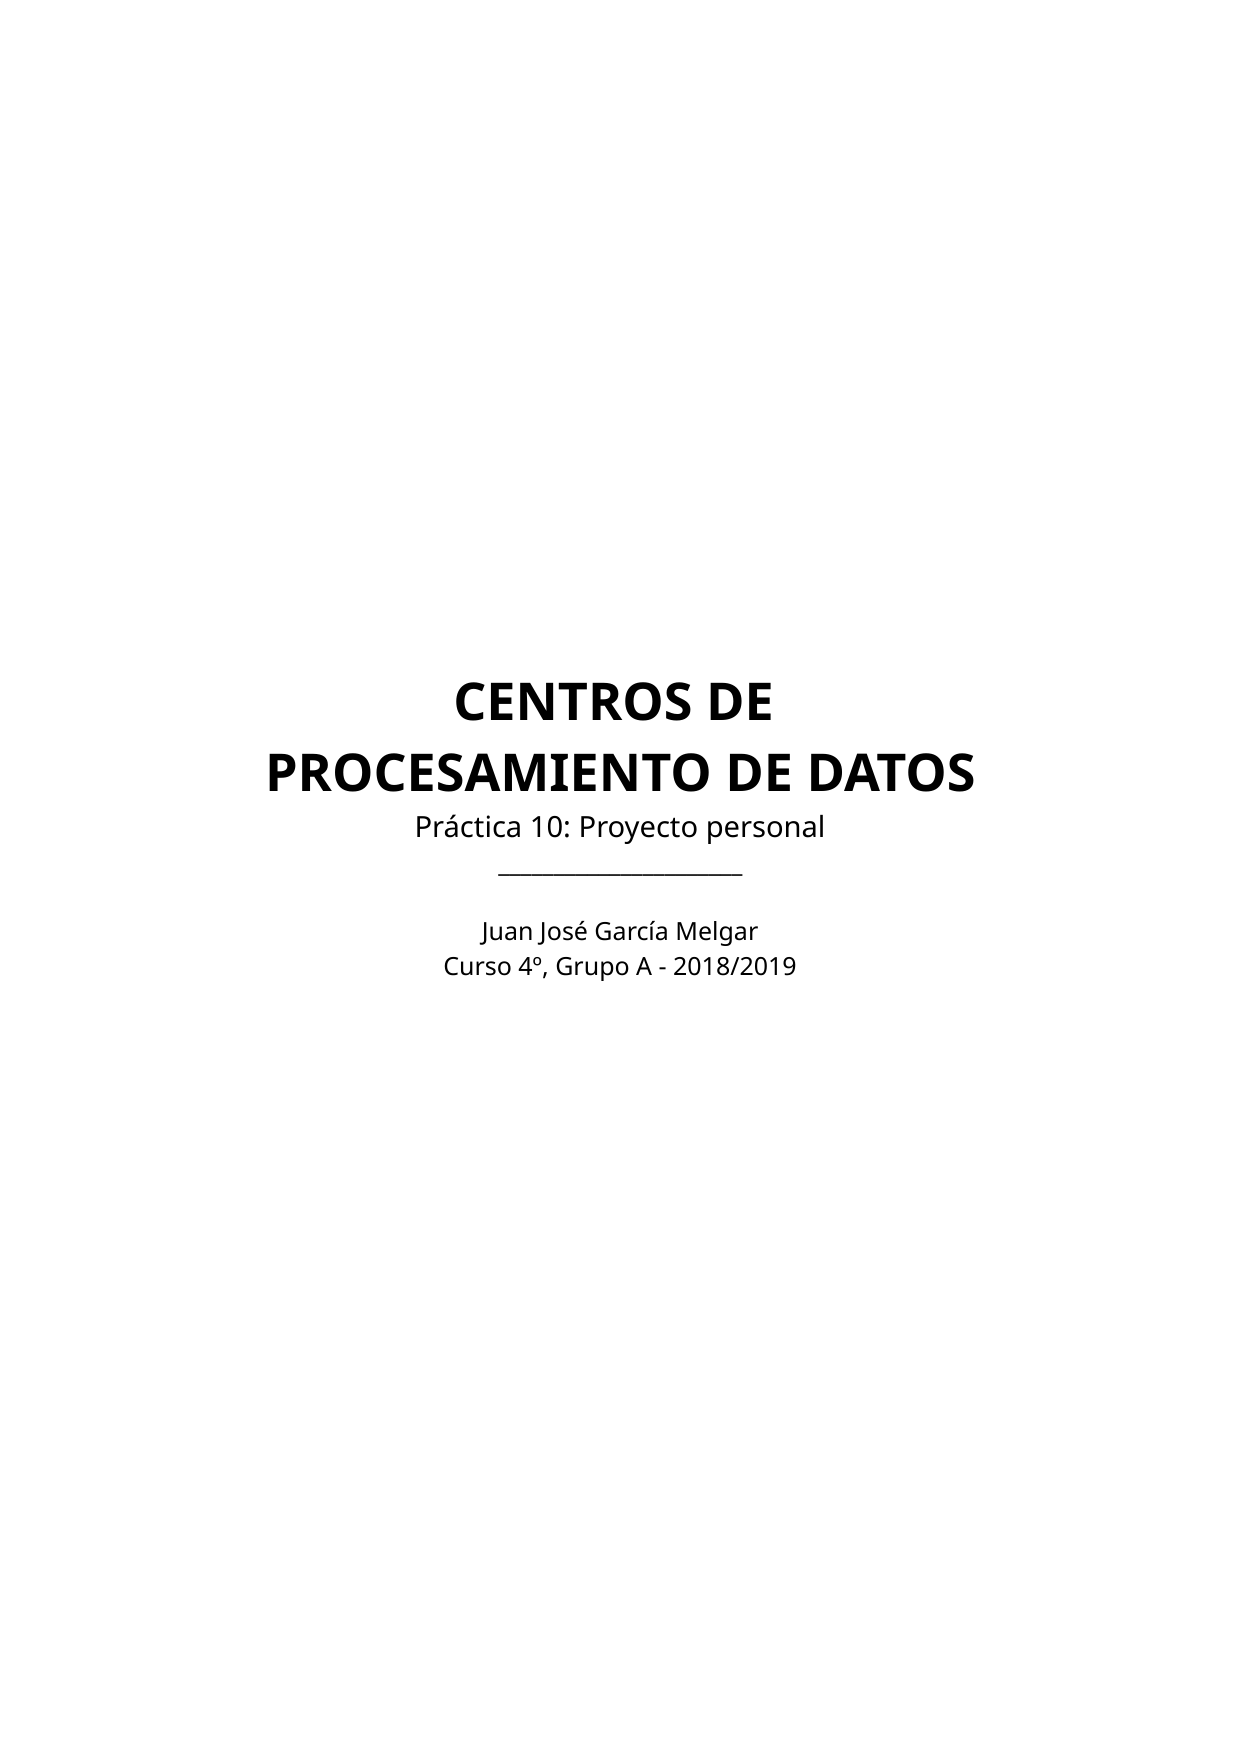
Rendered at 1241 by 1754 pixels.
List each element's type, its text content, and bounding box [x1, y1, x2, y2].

text ______________________ [118, 846, 1122, 880]
text CENTROS DE [118, 664, 1122, 735]
text Juan José García Melgar [118, 914, 1122, 948]
text PROCESAMIENTO DE DATOS [118, 735, 1122, 806]
text Curso 4º, Grupo A - 2018/2019 [118, 948, 1122, 982]
text Práctica 10: Proyecto personal [118, 806, 1122, 846]
